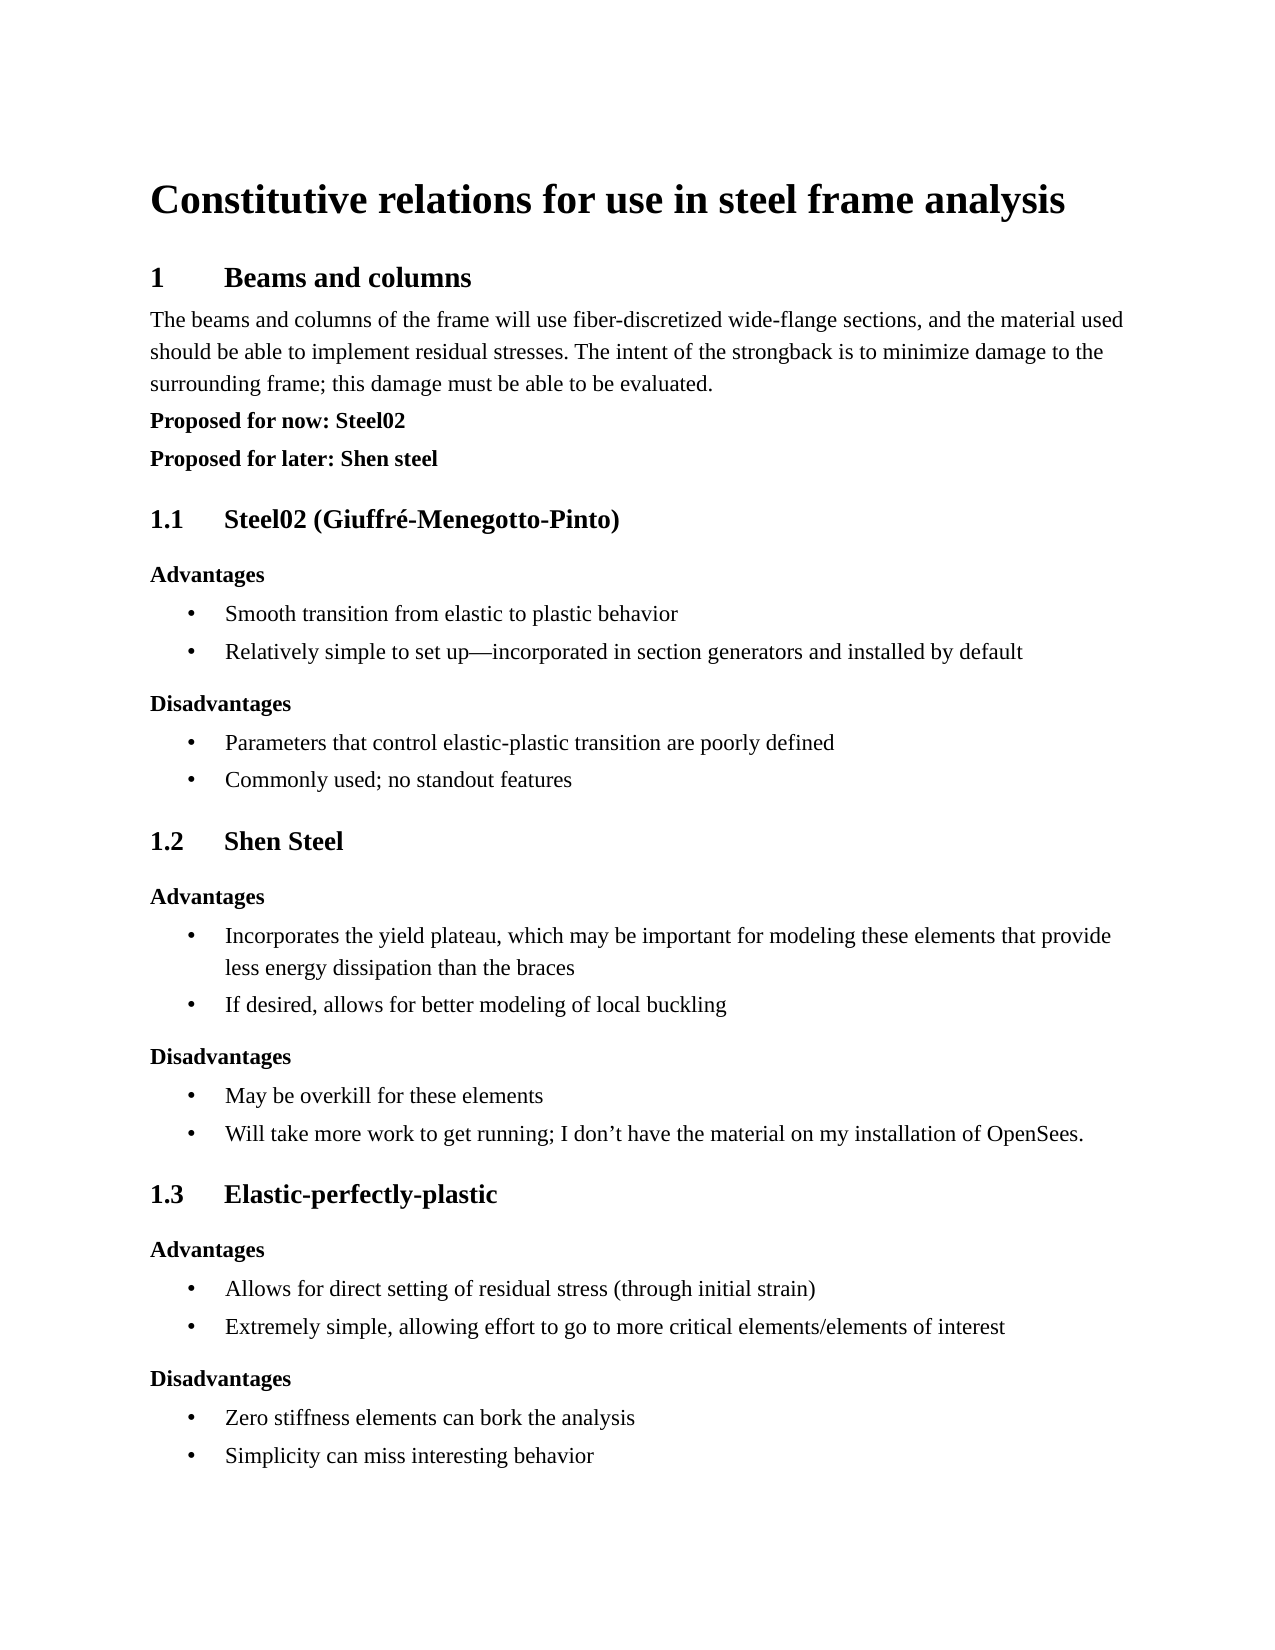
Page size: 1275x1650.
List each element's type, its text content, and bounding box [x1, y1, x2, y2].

text The beams and columns of the frame will use fiber-discretized wide-flange sections, and the material used should be able to implement residual stresses. The intent of the strongback is to minimize damage to the surrounding frame; this damage must be able to be evaluated. [150, 306, 1125, 396]
subtitle Advantages [150, 561, 1125, 588]
list Allows for direct setting of residual stress (through initial strain) [187, 1275, 1125, 1302]
list Zero stiffness elements can bork the analysis [187, 1404, 1125, 1430]
subtitle Steel02 (Giuffré-Menegotto-Pinto) [150, 503, 1125, 534]
subtitle Advantages [150, 1237, 1125, 1263]
list If desired, allows for better modeling of local buckling [187, 991, 1125, 1018]
title Constitutive relations for use in steel frame analysis [150, 175, 1125, 223]
list Incorporates the yield plateau, which may be important for modeling these elements that provide less energy dissipation than the braces [187, 922, 1125, 980]
list Commonly used; no standout features [187, 767, 1125, 793]
list Extremely simple, allowing effort to go to more critical elements/elements of interest [187, 1313, 1125, 1339]
text Proposed for now: Steel02 [150, 407, 1125, 433]
list Will take more work to get running; I don’t have the material on my installation of OpenSees. [187, 1120, 1125, 1146]
list Parameters that control elastic-plastic transition are poorly defined [187, 729, 1125, 755]
subtitle Beams and columns [150, 260, 1125, 294]
subtitle Disadvantages [150, 690, 1125, 716]
list May be overkill for these elements [187, 1082, 1125, 1109]
list Smooth transition from elastic to plastic behavior [187, 600, 1125, 627]
subtitle Advantages [150, 883, 1125, 909]
subtitle Disadvantages [150, 1043, 1125, 1070]
subtitle Shen Steel [150, 825, 1125, 856]
list Simplicity can miss interesting behavior [187, 1442, 1125, 1468]
subtitle Elastic-perfectly-plastic [150, 1178, 1125, 1209]
list Relatively simple to set up—incorporated in section generators and installed by default [187, 638, 1125, 664]
subtitle Disadvantages [150, 1365, 1125, 1392]
text Proposed for later: Shen steel [150, 445, 1125, 471]
